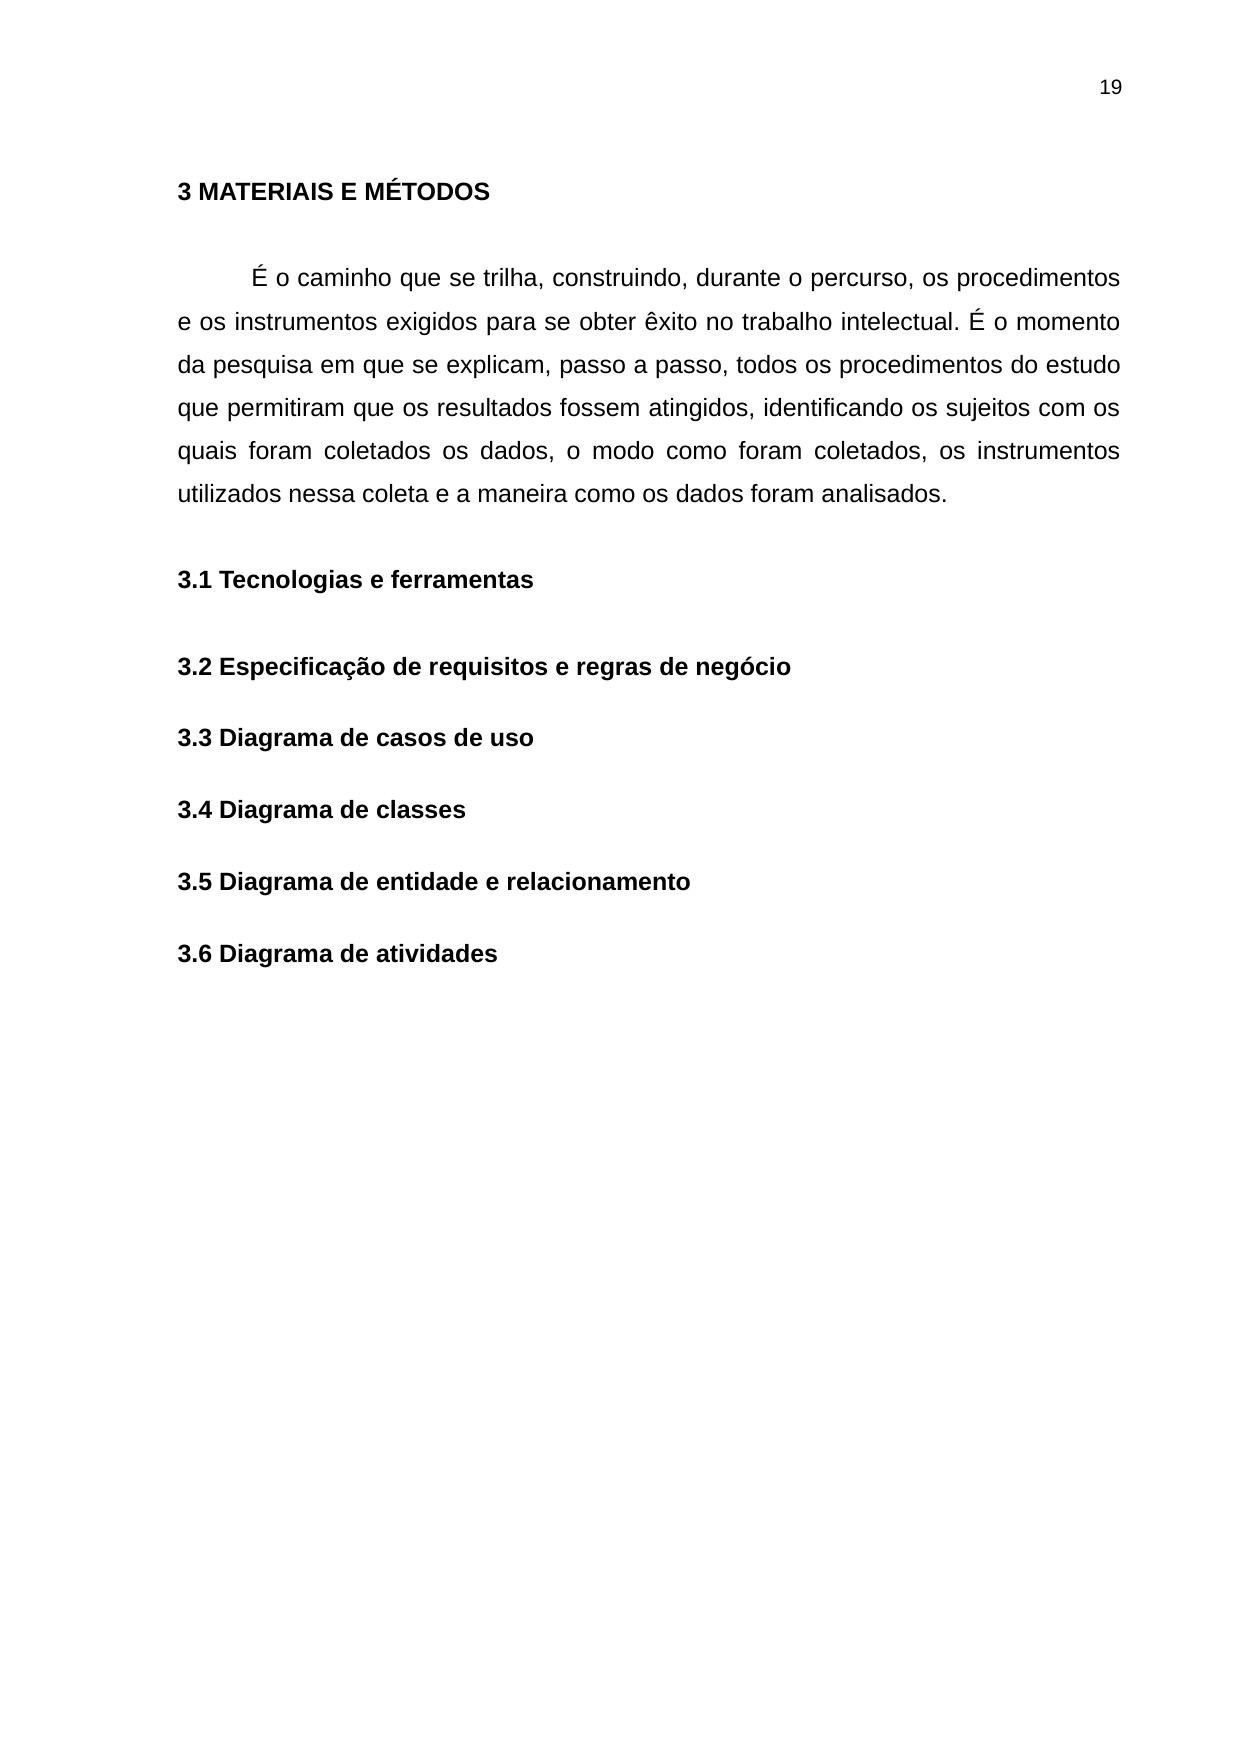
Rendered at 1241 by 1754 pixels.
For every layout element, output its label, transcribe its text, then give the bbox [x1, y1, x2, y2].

subtitle 3.2 Especificação de requisitos e regras de negócio [177, 652, 1122, 680]
subtitle 3.4 Diagrama de classes [177, 795, 1122, 824]
subtitle 3 MATERIAIS E MÉTODOS [177, 177, 1122, 206]
subtitle 3.3 Diagrama de casos de uso [177, 723, 1122, 752]
text É o caminho que se trilha, construindo, durante o percurso, os procedimentos e os instrumentos exigidos para se obter êxito no trabalho intelectual. É o momento da pesquisa em que se explicam, passo a passo, todos os procedimentos do estudo que permitiram que os resultados fossem atingidos, identificando os sujeitos com os quais foram coletados os dados, o modo como foram coletados, os instrumentos utilizados nessa coleta e a maneira como os dados foram analisados. [177, 263, 1122, 508]
subtitle 3.5 Diagrama de entidade e relacionamento [177, 867, 1122, 896]
subtitle 3.1 Tecnologias e ferramentas [177, 565, 1122, 594]
subtitle 3.6 Diagrama de atividades [177, 939, 1122, 968]
